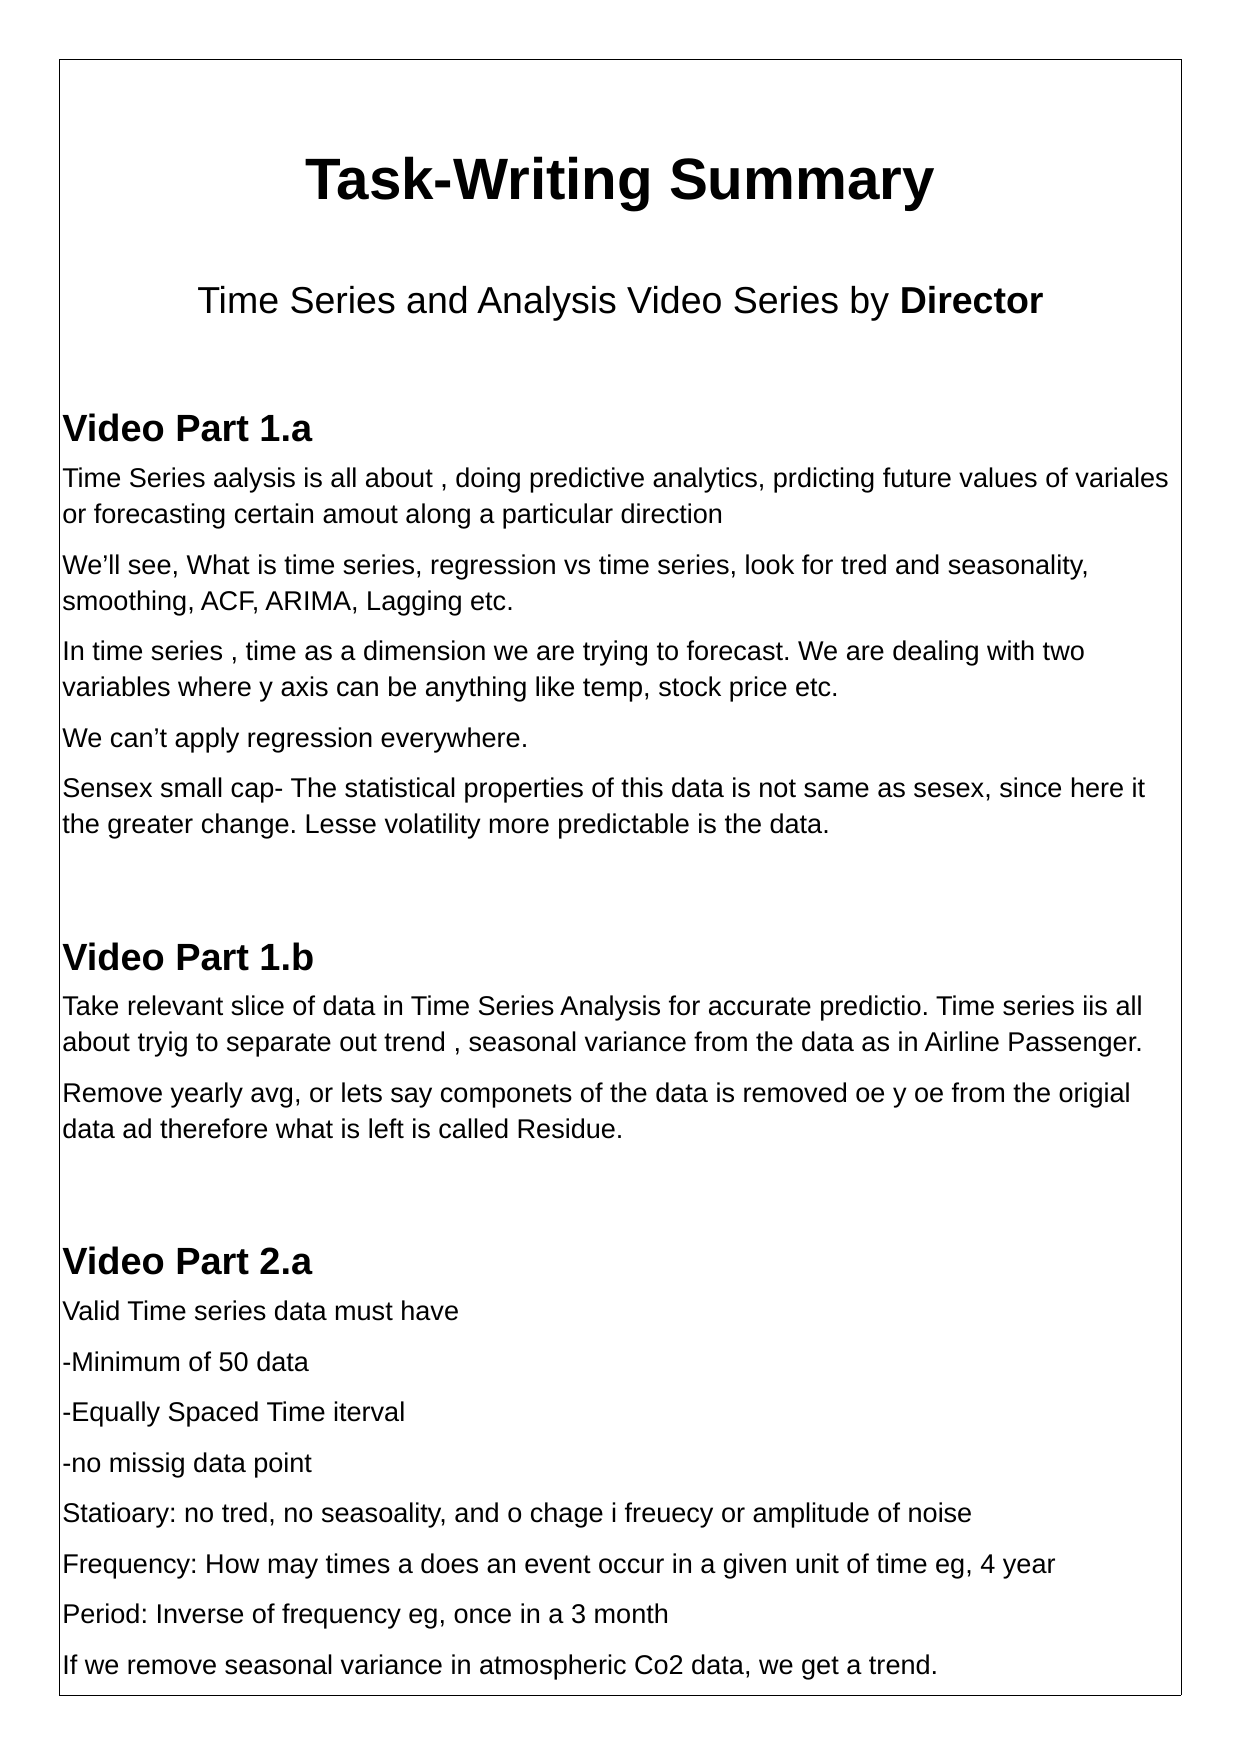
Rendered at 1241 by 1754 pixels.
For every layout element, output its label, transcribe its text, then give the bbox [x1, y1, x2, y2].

title Task-Writing Summary [62, 144, 1178, 212]
subtitle Video Part 2.a [62, 1239, 1178, 1282]
text We’ll see, What is time series, regression vs time series, look for tred and seasonality, smoothing, ACF, ARIMA, Lagging etc. [62, 549, 1178, 616]
text -Equally Spaced Time iterval [62, 1396, 1178, 1427]
text Remove yearly avg, or lets say componets of the data is removed oe y oe from the origial data ad therefore what is left is called Residue. [62, 1077, 1178, 1144]
text Period: Inverse of frequency eg, once in a 3 month [62, 1598, 1178, 1629]
text -no missig data point [62, 1447, 1178, 1478]
text Valid Time series data must have [62, 1295, 1178, 1326]
text Sensex small cap- The statistical properties of this data is not same as sesex, since here it the greater change. Lesse volatility more predictable is the data. [62, 772, 1178, 839]
subtitle Time Series and Analysis Video Series by Director [62, 278, 1178, 321]
text Time Series aalysis is all about , doing predictive analytics, prdicting future values of variales or forecasting certain amout along a particular direction [62, 462, 1178, 529]
subtitle Video Part 1.a [62, 406, 1178, 450]
text If we remove seasonal variance in atmospheric Co2 data, we get a trend. [62, 1649, 1178, 1680]
text In time series , time as a dimension we are trying to forecast. We are dealing with two variables where y axis can be anything like temp, stock price etc. [62, 635, 1178, 702]
text -Minimum of 50 data [62, 1346, 1178, 1377]
text Statioary: no tred, no seasoality, and o chage i freuecy or amplitude of noise [62, 1497, 1178, 1528]
subtitle Video Part 1.b [62, 934, 1178, 978]
text Take relevant slice of data in Time Series Analysis for accurate predictio. Time series iis all about tryig to separate out trend , seasonal variance from the data as in Airline Passenger. [62, 990, 1178, 1058]
text We can’t apply regression everywhere. [62, 722, 1178, 753]
text Frequency: How may times a does an event occur in a given unit of time eg, 4 year [62, 1548, 1178, 1579]
